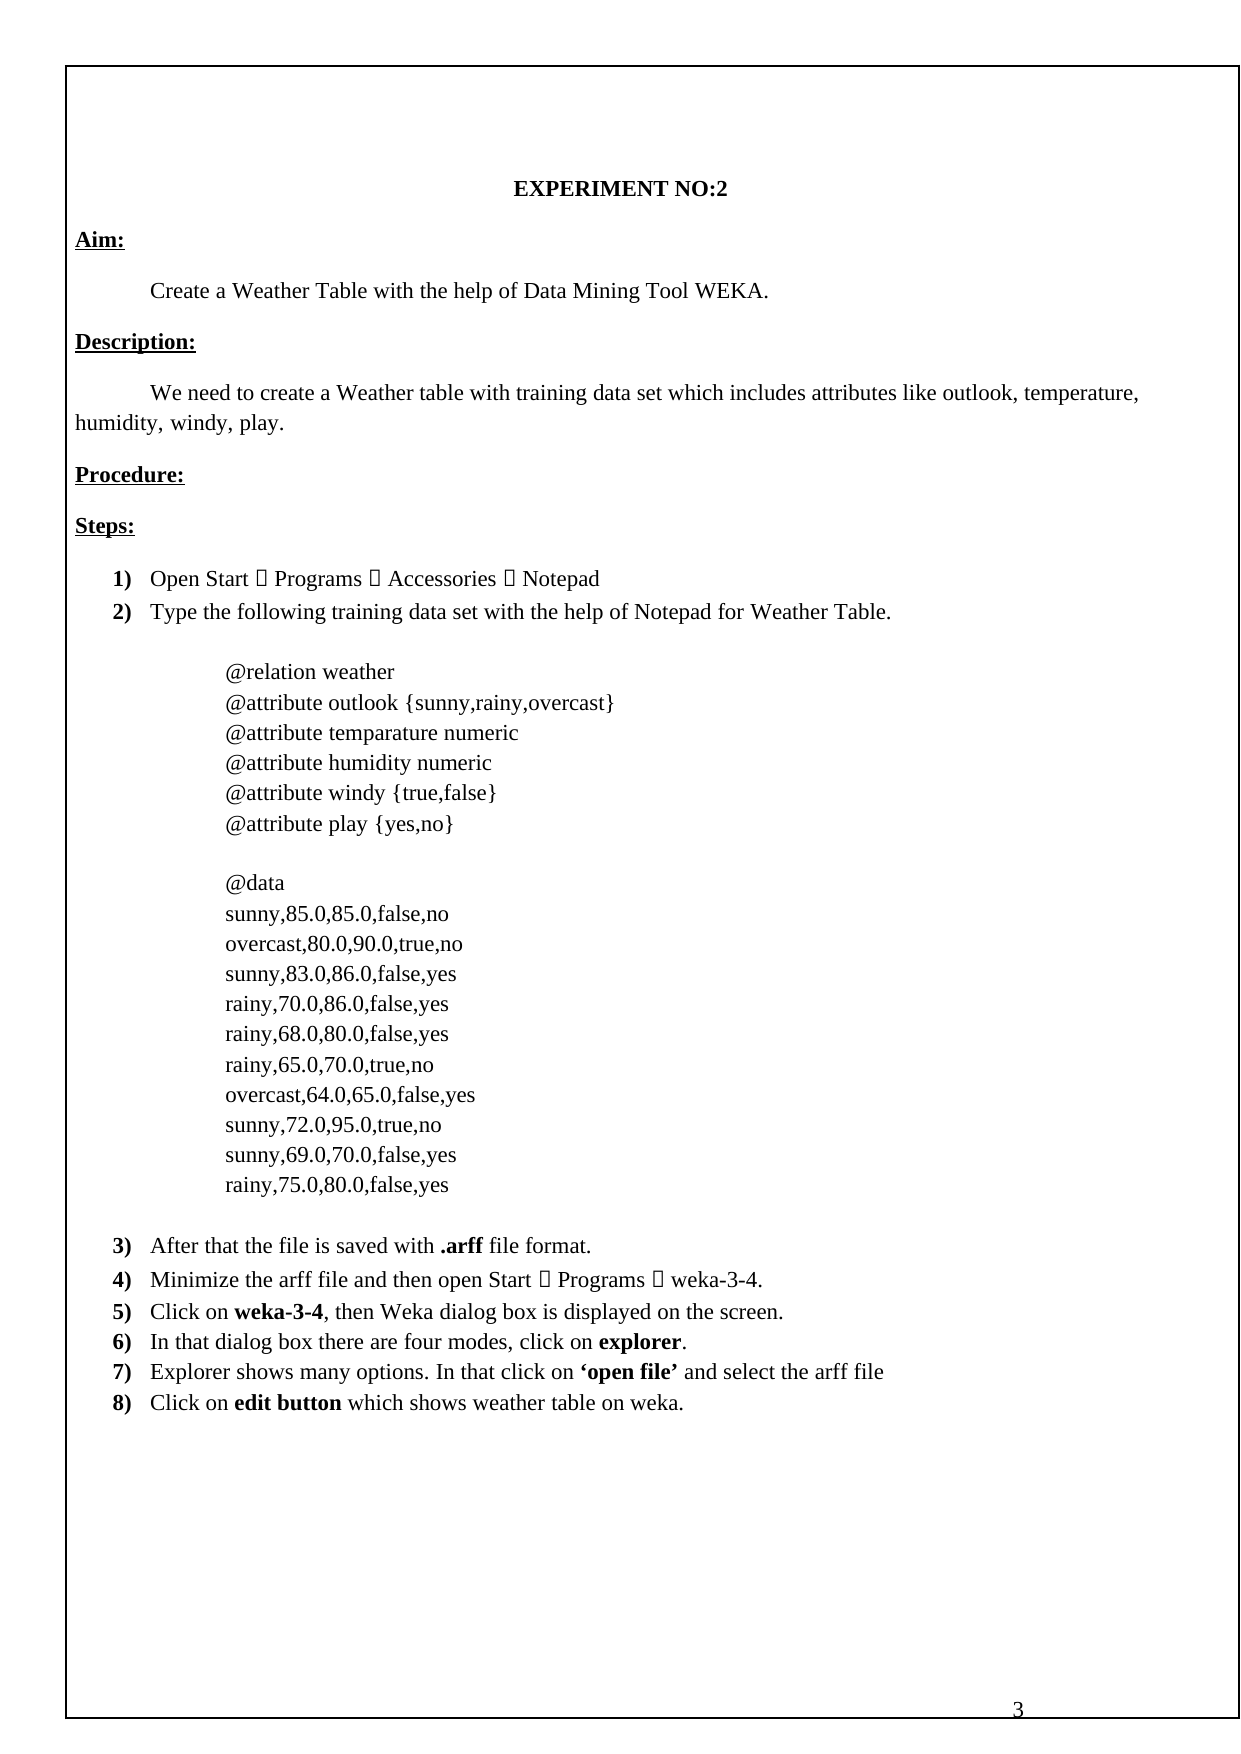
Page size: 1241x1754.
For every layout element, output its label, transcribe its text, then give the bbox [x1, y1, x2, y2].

list Click on weka-3-4, then Weka dialog box is displayed on the screen. [112, 1298, 1238, 1324]
list In that dialog box there are four modes, click on explorer. [112, 1328, 1238, 1354]
list After that the file is saved with .arff file format. [112, 1232, 1238, 1259]
text @attribute windy {true,false} @attribute play {yes,no} [225, 779, 500, 836]
text Steps: [75, 512, 1238, 538]
text EXPERIMENT NO:2 [144, 175, 1097, 202]
text We need to create a Weather table with training data set which includes attributes like outlook, temperature, humidity, windy, play. [75, 379, 1142, 436]
list Minimize the arff file and then open Start  Programs  weka-3-4. [112, 1262, 1238, 1294]
list Explorer shows many options. In that click on ‘open file’ and select the arff file [112, 1358, 1238, 1385]
text @attribute outlook {sunny,rainy,overcast} @attribute temparature numeric @attribute humidity numeric [225, 689, 616, 776]
text @relation weather [225, 658, 1238, 685]
list Click on edit button which shows weather table on weka. [112, 1389, 1238, 1415]
text Create a Weather Table with the help of Data Mining Tool WEKA. [150, 277, 1238, 303]
text Aim: [75, 226, 1238, 253]
text @data sunny,85.0,85.0,false,no overcast,80.0,90.0,true,no sunny,83.0,86.0,false,yes rainy,70.0,86.0,false,yes rainy,68.0,80.0,false,yes rainy,65.0,70.0,true,no overcast,64.0,65.0,false,yes sunny,72.0,95.0,true,no sunny,69.0,70.0,false,yes rainy,75.0,80.0,false,yes [225, 869, 485, 1198]
list Open Start  Programs  Accessories  Notepad [112, 562, 1238, 594]
subtitle Procedure: [75, 461, 1238, 487]
list Type the following training data set with the help of Notepad for Weather Table. [112, 598, 1238, 624]
subtitle Description: [75, 328, 1238, 355]
